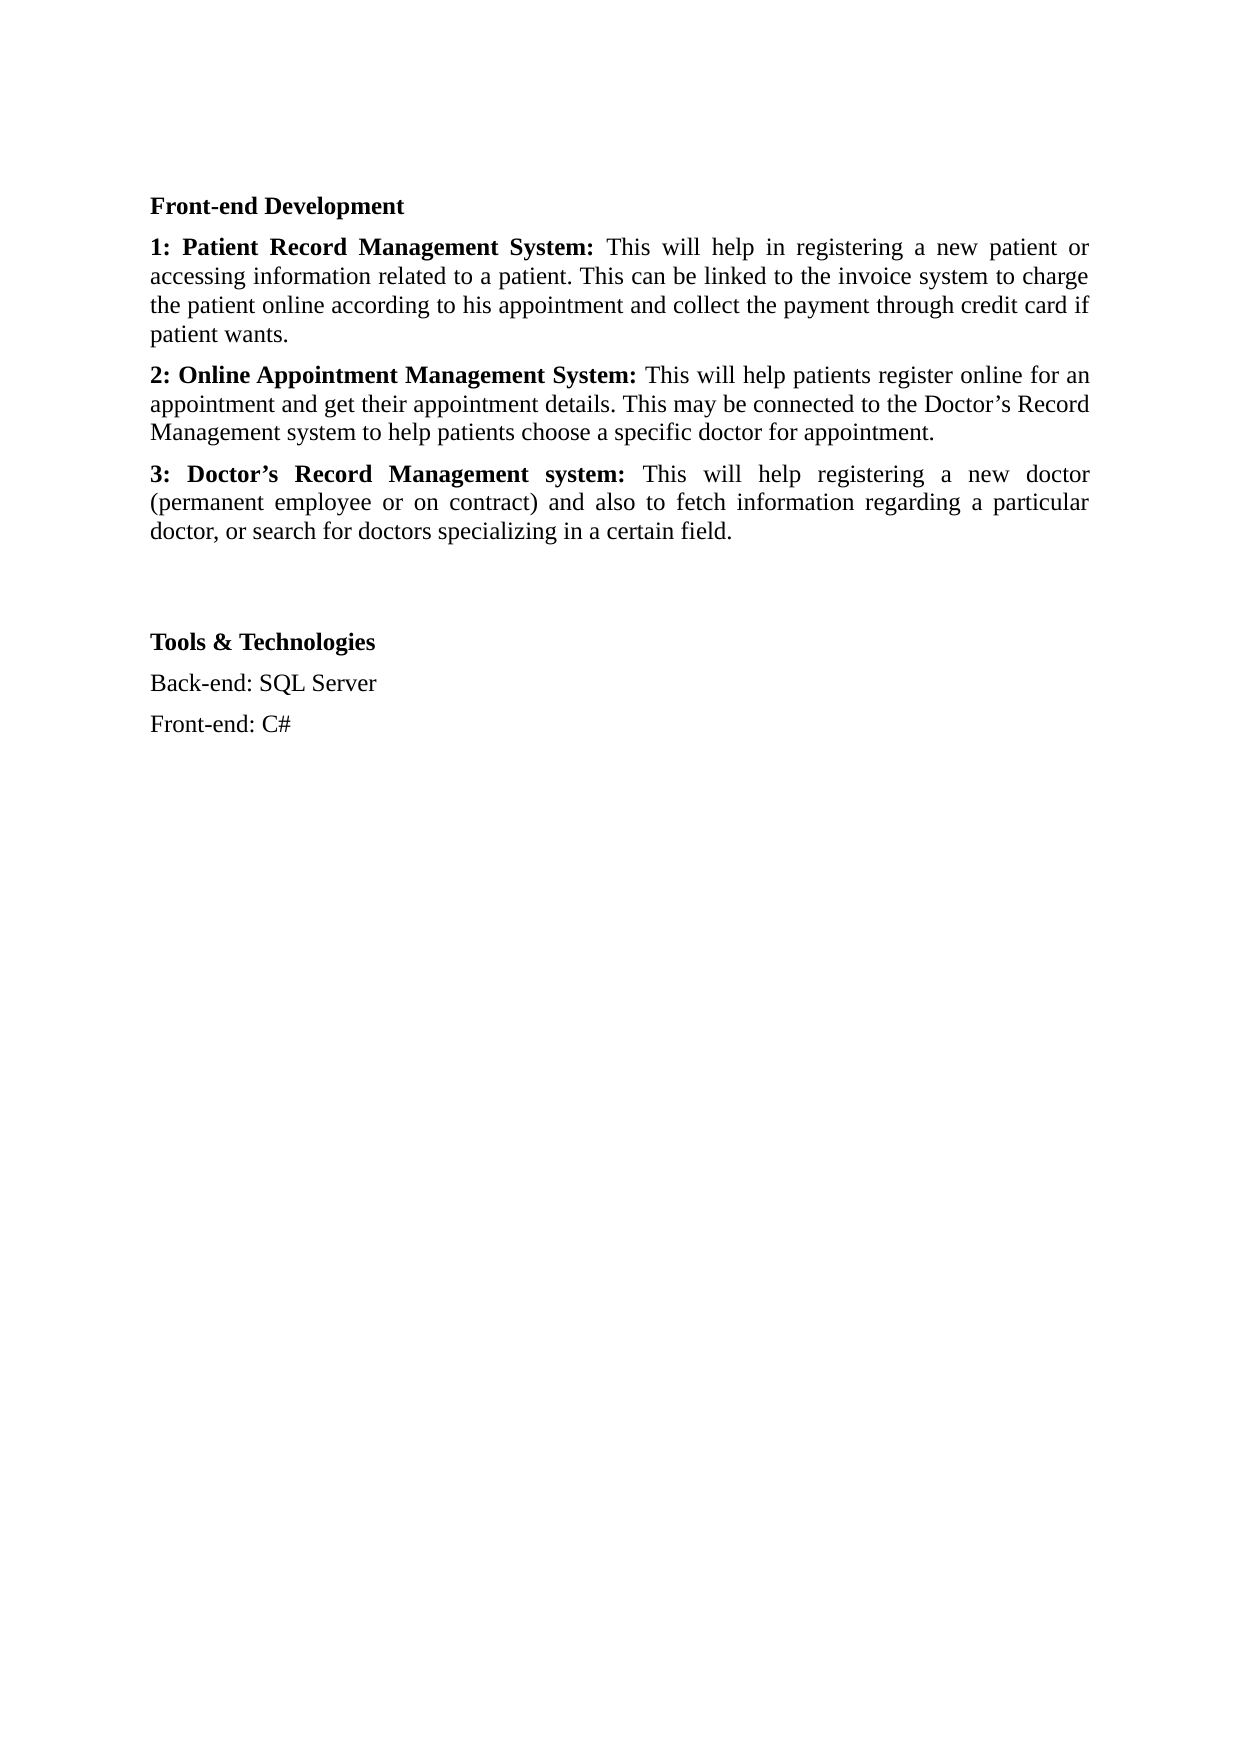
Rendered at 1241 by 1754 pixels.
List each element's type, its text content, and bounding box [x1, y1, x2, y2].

text Tools & Technologies [150, 598, 1090, 656]
text 2: Online Appointment Management System: This will help patients register online for an appointment and get their appointment details. This may be connected to the Doctor’s Record Management system to help patients choose a specific doctor for appointment. [150, 360, 1090, 446]
text Back-end: SQL Server [150, 668, 1090, 697]
text 1: Patient Record Management System: This will help in registering a new patient or accessing information related to a patient. This can be linked to the invoice system to charge the patient online according to his appointment and collect the payment through credit card if patient wants. [150, 232, 1090, 347]
text Front-end Development [150, 191, 1090, 220]
text Front-end: C# [150, 709, 1090, 738]
text 3: Doctor’s Record Management system: This will help registering a new doctor (permanent employee or on contract) and also to fetch information regarding a particular doctor, or search for doctors specializing in a certain field. [150, 459, 1090, 545]
